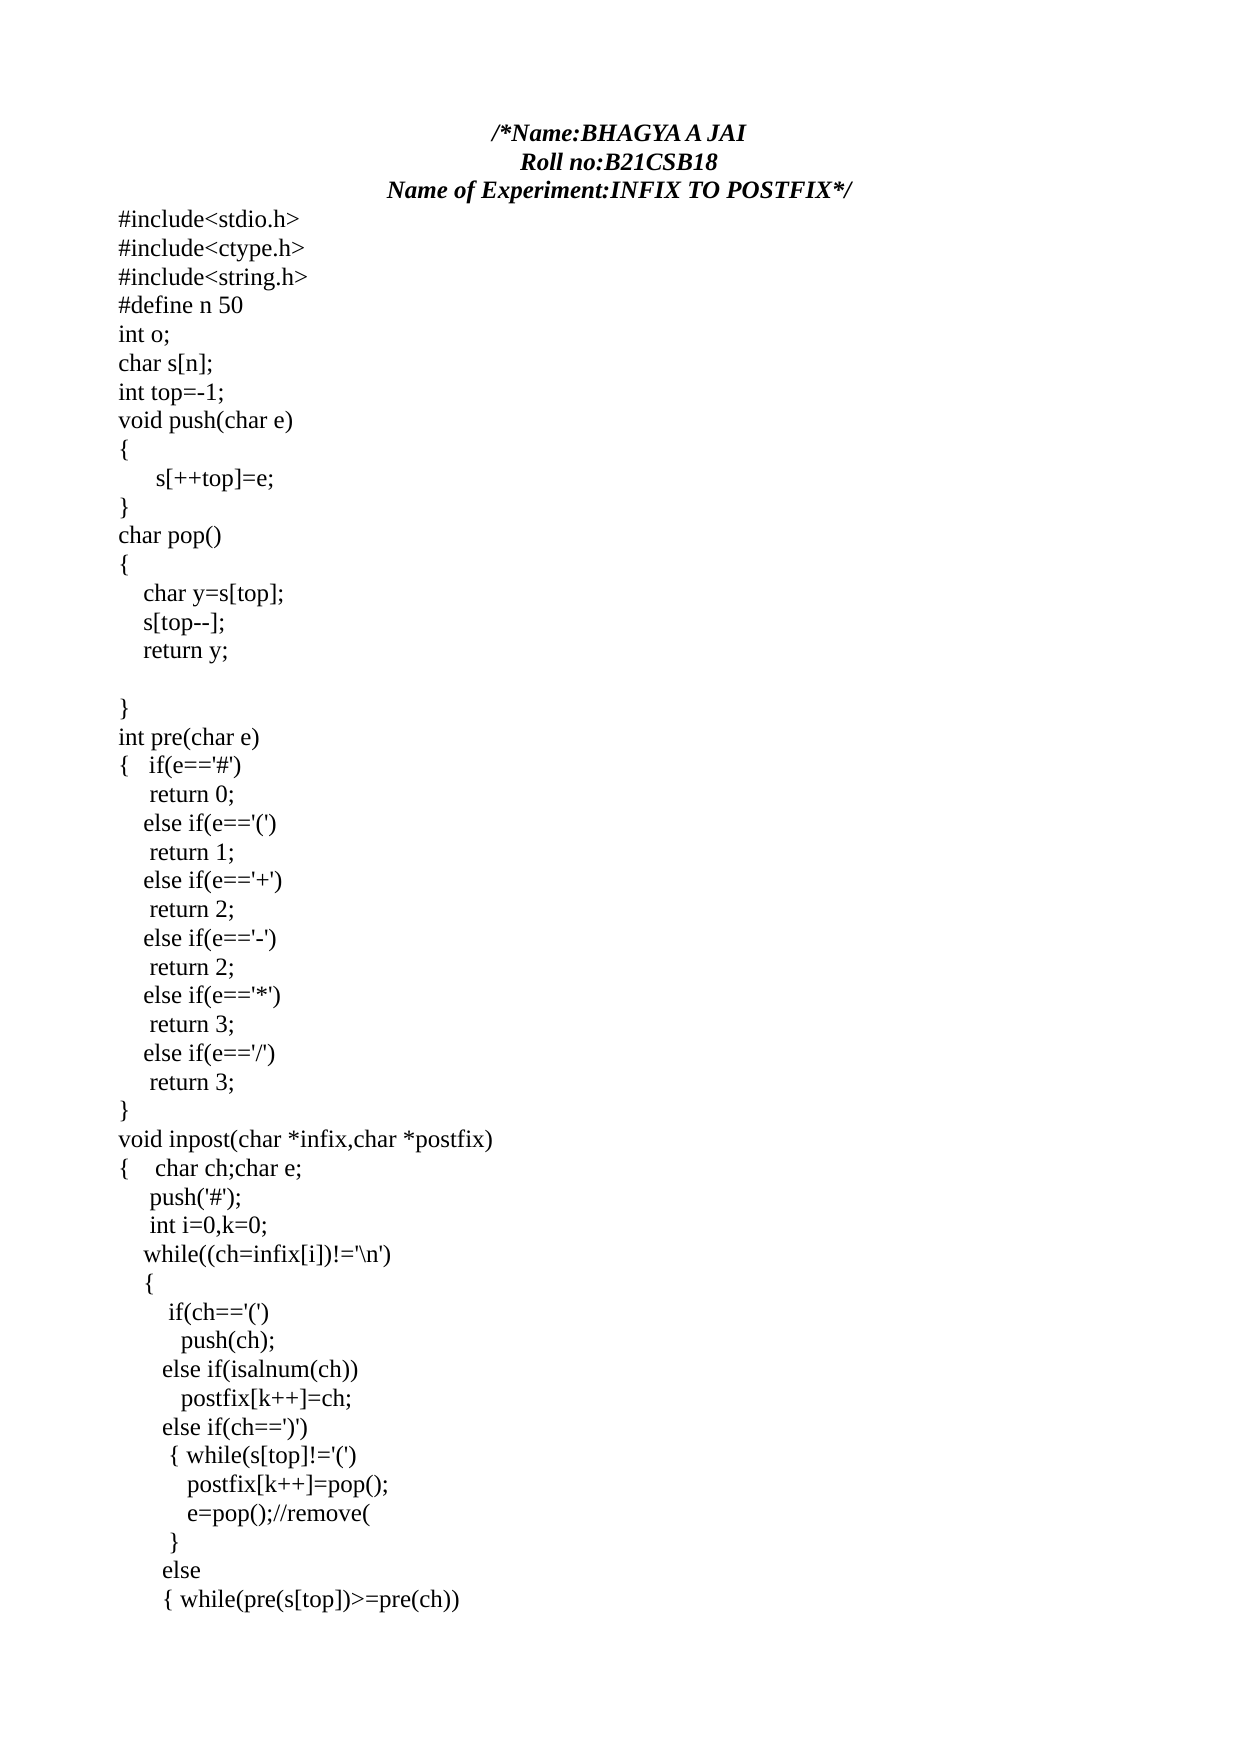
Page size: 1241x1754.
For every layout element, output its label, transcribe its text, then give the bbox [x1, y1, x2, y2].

text return 1; [118, 837, 1122, 866]
text #include<ctype.h> [118, 233, 1122, 262]
text int pre(char e) [118, 722, 1122, 751]
text char y=s[top]; [118, 578, 1122, 607]
text int i=0,k=0; [118, 1211, 1122, 1239]
text { [118, 549, 1122, 578]
text } [118, 492, 1122, 521]
text return y; [118, 636, 1122, 664]
text return 2; [118, 952, 1122, 981]
text } [118, 1527, 1122, 1556]
text { while(pre(s[top])>=pre(ch)) [118, 1584, 1122, 1613]
text char s[n]; [118, 348, 1122, 377]
text } [118, 693, 1122, 722]
text #define n 50 [118, 291, 1122, 319]
text { while(s[top]!='(') [118, 1441, 1122, 1469]
text s[++top]=e; [118, 463, 1122, 492]
text /*Name:BHAGYA A JAI [118, 118, 1122, 147]
text #include<stdio.h> [118, 204, 1122, 233]
text #include<string.h> [118, 262, 1122, 291]
text else if(isalnum(ch)) [118, 1354, 1122, 1383]
text Name of Experiment:INFIX TO POSTFIX*/ [118, 176, 1122, 204]
text void inpost(char *infix,char *postfix) [118, 1124, 1122, 1153]
text else if(e=='(') [118, 808, 1122, 837]
text void push(char e) [118, 406, 1122, 434]
text return 3; [118, 1067, 1122, 1096]
text int o; [118, 319, 1122, 348]
text return 2; [118, 894, 1122, 923]
text postfix[k++]=ch; [118, 1383, 1122, 1412]
text { char ch;char e; [118, 1153, 1122, 1182]
text { [118, 434, 1122, 463]
text else if(e=='*') [118, 981, 1122, 1009]
text else if(ch==')') [118, 1412, 1122, 1441]
text { [118, 1268, 1122, 1297]
text { if(e=='#') [118, 751, 1122, 779]
text else if(e=='-') [118, 923, 1122, 952]
text else if(e=='+') [118, 866, 1122, 894]
text return 3; [118, 1009, 1122, 1038]
text while((ch=infix[i])!='\n') [118, 1239, 1122, 1268]
text else if(e=='/') [118, 1038, 1122, 1067]
text return 0; [118, 779, 1122, 808]
text push('#'); [118, 1182, 1122, 1211]
text push(ch); [118, 1326, 1122, 1354]
text postfix[k++]=pop(); [118, 1469, 1122, 1498]
text e=pop();//remove( [118, 1498, 1122, 1527]
text char pop() [118, 521, 1122, 549]
text s[top--]; [118, 607, 1122, 636]
text } [118, 1096, 1122, 1124]
text else [118, 1556, 1122, 1584]
text Roll no:B21CSB18 [118, 147, 1122, 176]
text if(ch=='(') [118, 1297, 1122, 1326]
text int top=-1; [118, 377, 1122, 406]
